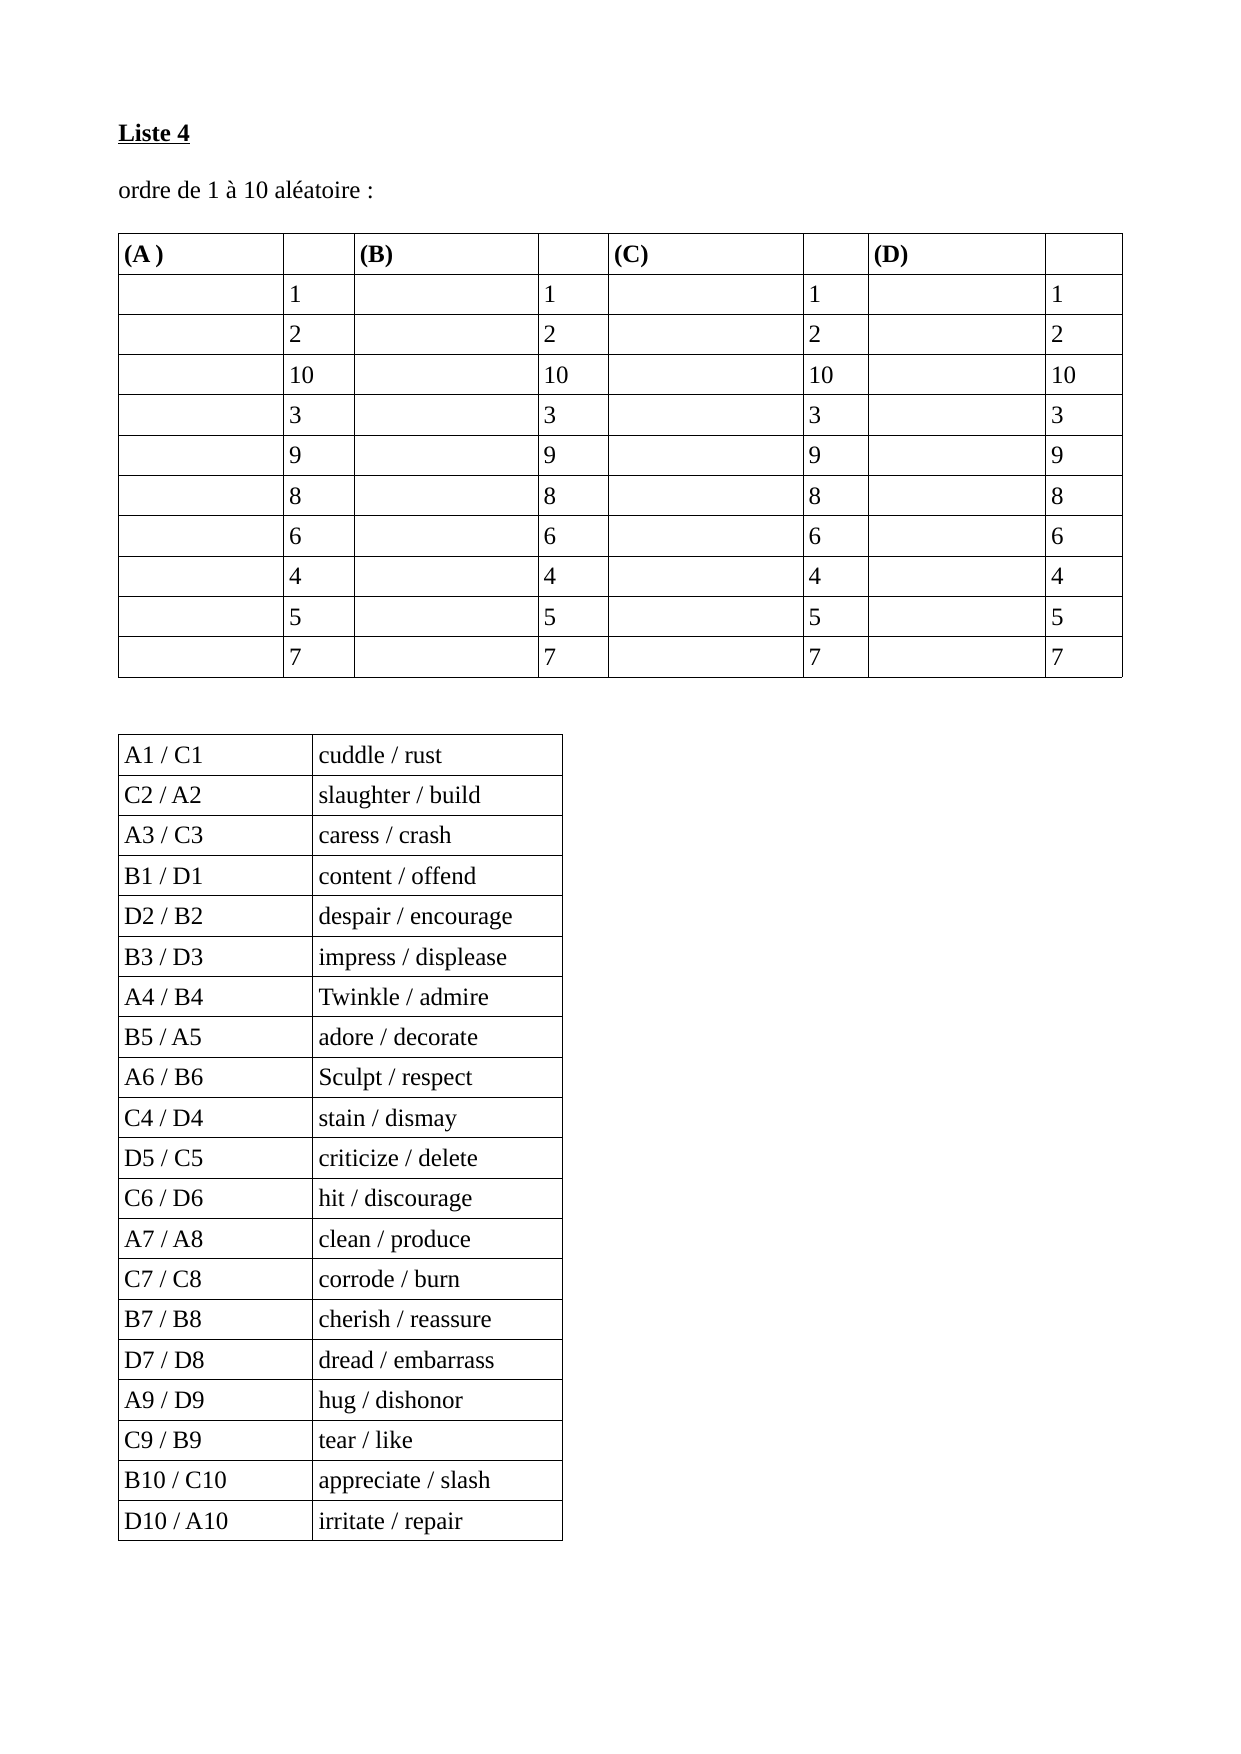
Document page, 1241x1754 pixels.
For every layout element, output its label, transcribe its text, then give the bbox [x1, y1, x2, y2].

table_cell C9 / B9 [119, 1421, 312, 1460]
table_cell A3 / C3 [119, 816, 312, 855]
table_cell 5 [539, 597, 608, 636]
table_cell [869, 516, 1045, 556]
table_cell 7 [804, 637, 868, 677]
table_cell [609, 597, 803, 636]
table_cell [869, 275, 1045, 314]
table_header A1 / C1 [119, 735, 312, 774]
table_cell [355, 637, 538, 677]
table_cell [609, 557, 803, 596]
table_cell hit / discourage [313, 1179, 562, 1218]
table_cell [869, 637, 1045, 677]
table_cell [609, 315, 803, 354]
table_cell 2 [1046, 315, 1122, 354]
table_cell 8 [284, 476, 354, 515]
table_cell [869, 476, 1045, 515]
table_cell 10 [804, 355, 868, 394]
table_cell [869, 355, 1045, 394]
table_cell D5 / C5 [119, 1138, 312, 1178]
table_cell [355, 395, 538, 435]
table_header [539, 234, 608, 273]
table_cell 2 [804, 315, 868, 354]
table_cell 3 [804, 395, 868, 435]
table_cell 8 [804, 476, 868, 515]
text Liste 4 [118, 118, 1122, 147]
table_cell [355, 355, 538, 394]
table_cell 6 [804, 516, 868, 556]
table_cell 5 [1046, 597, 1122, 636]
table_cell [869, 597, 1045, 636]
table_cell [119, 597, 283, 636]
table_cell A4 / B4 [119, 977, 312, 1016]
table_header [804, 234, 868, 273]
table_header [1046, 234, 1122, 273]
table_cell 6 [539, 516, 608, 556]
table_cell C7 / C8 [119, 1259, 312, 1298]
table_cell [119, 315, 283, 354]
table_header (C) [609, 234, 803, 273]
table_cell 1 [804, 275, 868, 314]
table_cell [119, 275, 283, 314]
table_cell 4 [539, 557, 608, 596]
table_cell [119, 516, 283, 556]
table_cell [119, 395, 283, 435]
table_cell 6 [1046, 516, 1122, 556]
table_cell 6 [284, 516, 354, 556]
table_cell [355, 597, 538, 636]
table_header (D) [869, 234, 1045, 273]
table_cell cherish / reassure [313, 1300, 562, 1339]
table_cell adore / decorate [313, 1017, 562, 1057]
table_cell 4 [804, 557, 868, 596]
table_cell A6 / B6 [119, 1058, 312, 1097]
table_cell stain / dismay [313, 1098, 562, 1137]
table_cell [355, 275, 538, 314]
table_cell D7 / D8 [119, 1340, 312, 1379]
table_cell 10 [284, 355, 354, 394]
table_cell 9 [1046, 436, 1122, 475]
table_cell 9 [539, 436, 608, 475]
table_cell [609, 395, 803, 435]
table_cell [355, 315, 538, 354]
table_header cuddle / rust [313, 735, 562, 774]
table_cell 7 [539, 637, 608, 677]
table_cell 4 [284, 557, 354, 596]
table_cell [869, 557, 1045, 596]
table_cell [869, 395, 1045, 435]
table_cell [869, 315, 1045, 354]
table_cell [609, 436, 803, 475]
table_cell 7 [1046, 637, 1122, 677]
table_cell [119, 557, 283, 596]
table_cell 3 [284, 395, 354, 435]
table_cell A7 / A8 [119, 1219, 312, 1258]
table_cell B7 / B8 [119, 1300, 312, 1339]
table_cell [609, 275, 803, 314]
table_cell C6 / D6 [119, 1179, 312, 1218]
table_cell [869, 436, 1045, 475]
table_cell 8 [1046, 476, 1122, 515]
table_cell despair / encourage [313, 896, 562, 936]
table_cell 10 [539, 355, 608, 394]
table_cell Sculpt / respect [313, 1058, 562, 1097]
table_cell 4 [1046, 557, 1122, 596]
table_cell [119, 355, 283, 394]
table_cell 10 [1046, 355, 1122, 394]
table_header (B) [355, 234, 538, 273]
table_cell [609, 476, 803, 515]
table_cell 5 [804, 597, 868, 636]
table_cell impress / displease [313, 937, 562, 976]
table_cell [355, 476, 538, 515]
table_cell tear / like [313, 1421, 562, 1460]
table_cell 7 [284, 637, 354, 677]
table_cell caress / crash [313, 816, 562, 855]
table_cell B10 / C10 [119, 1461, 312, 1500]
table_cell [119, 436, 283, 475]
table_cell hug / dishonor [313, 1380, 562, 1419]
table_cell [609, 355, 803, 394]
table_cell [355, 557, 538, 596]
table_cell criticize / delete [313, 1138, 562, 1178]
table_cell B1 / D1 [119, 856, 312, 895]
table_cell appreciate / slash [313, 1461, 562, 1500]
table_cell D10 / A10 [119, 1501, 312, 1540]
text ordre de 1 à 10 aléatoire : [118, 176, 1122, 204]
table_cell A9 / D9 [119, 1380, 312, 1419]
table_cell slaughter / build [313, 776, 562, 815]
table_cell D2 / B2 [119, 896, 312, 936]
table_cell B3 / D3 [119, 937, 312, 976]
table_cell 3 [1046, 395, 1122, 435]
table_cell 3 [539, 395, 608, 435]
table_cell clean / produce [313, 1219, 562, 1258]
table_cell [119, 476, 283, 515]
table_cell irritate / repair [313, 1501, 562, 1540]
table_cell [609, 516, 803, 556]
table_cell corrode / burn [313, 1259, 562, 1298]
table_cell 5 [284, 597, 354, 636]
table_cell dread / embarrass [313, 1340, 562, 1379]
table_header [284, 234, 354, 273]
table_cell 9 [284, 436, 354, 475]
table_cell 8 [539, 476, 608, 515]
table_cell C2 / A2 [119, 776, 312, 815]
table_header (A ) [119, 234, 283, 273]
table_cell 9 [804, 436, 868, 475]
table_cell 1 [539, 275, 608, 314]
table_cell 1 [1046, 275, 1122, 314]
table_cell C4 / D4 [119, 1098, 312, 1137]
table_cell [609, 637, 803, 677]
table_cell 1 [284, 275, 354, 314]
table_cell content / offend [313, 856, 562, 895]
table_cell [355, 516, 538, 556]
table_cell 2 [539, 315, 608, 354]
table_cell [355, 436, 538, 475]
table_cell B5 / A5 [119, 1017, 312, 1057]
table_cell [119, 637, 283, 677]
table_cell Twinkle / admire [313, 977, 562, 1016]
table_cell 2 [284, 315, 354, 354]
